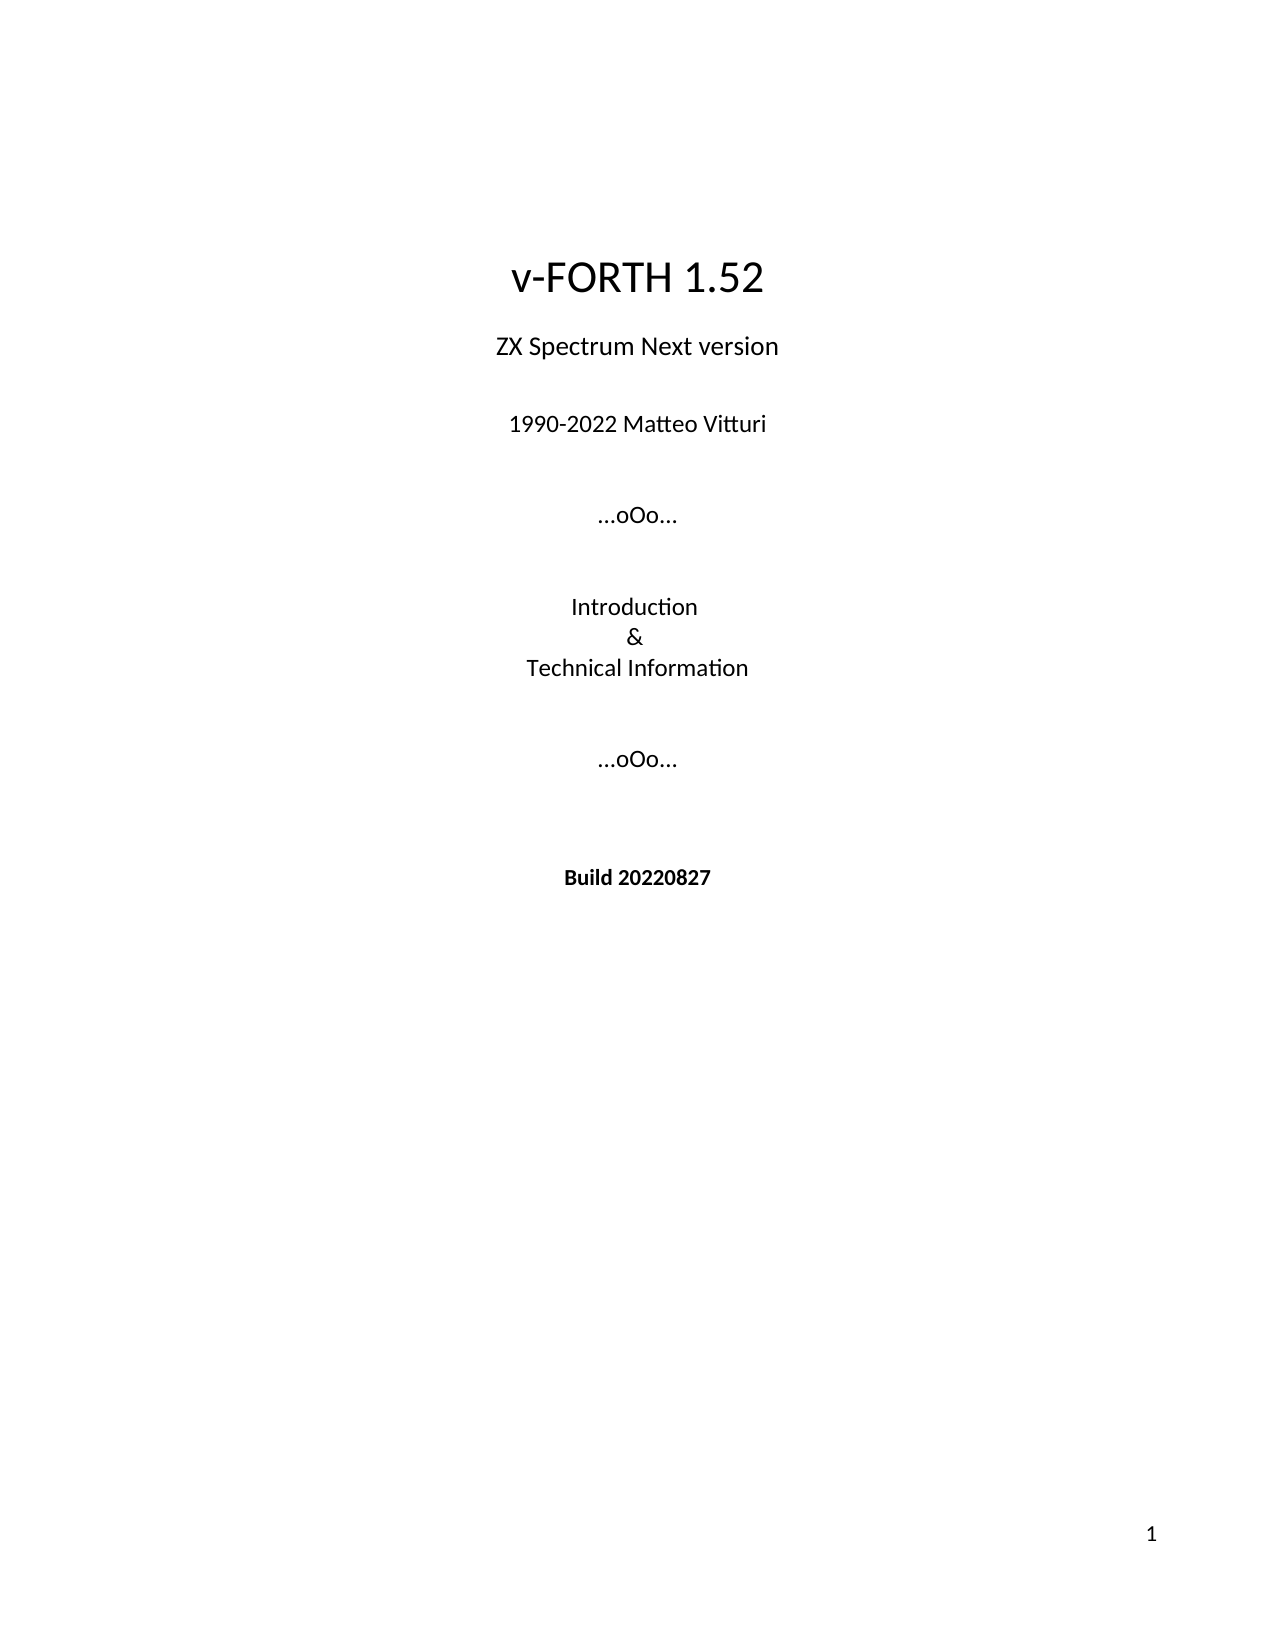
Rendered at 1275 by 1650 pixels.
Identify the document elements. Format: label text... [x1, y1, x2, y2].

text ...oOo... [118, 499, 1157, 530]
text ZX Spectrum Next version [118, 329, 1157, 362]
text & [118, 621, 1157, 652]
text v-FORTH 1.52 [118, 247, 1157, 303]
text Build 20220827 [118, 863, 1157, 891]
text Technical Information [118, 652, 1157, 682]
text ...oOo... [118, 743, 1157, 774]
text 1990-2022 Matteo Vitturi [118, 408, 1157, 438]
text Introduction [118, 591, 1157, 621]
